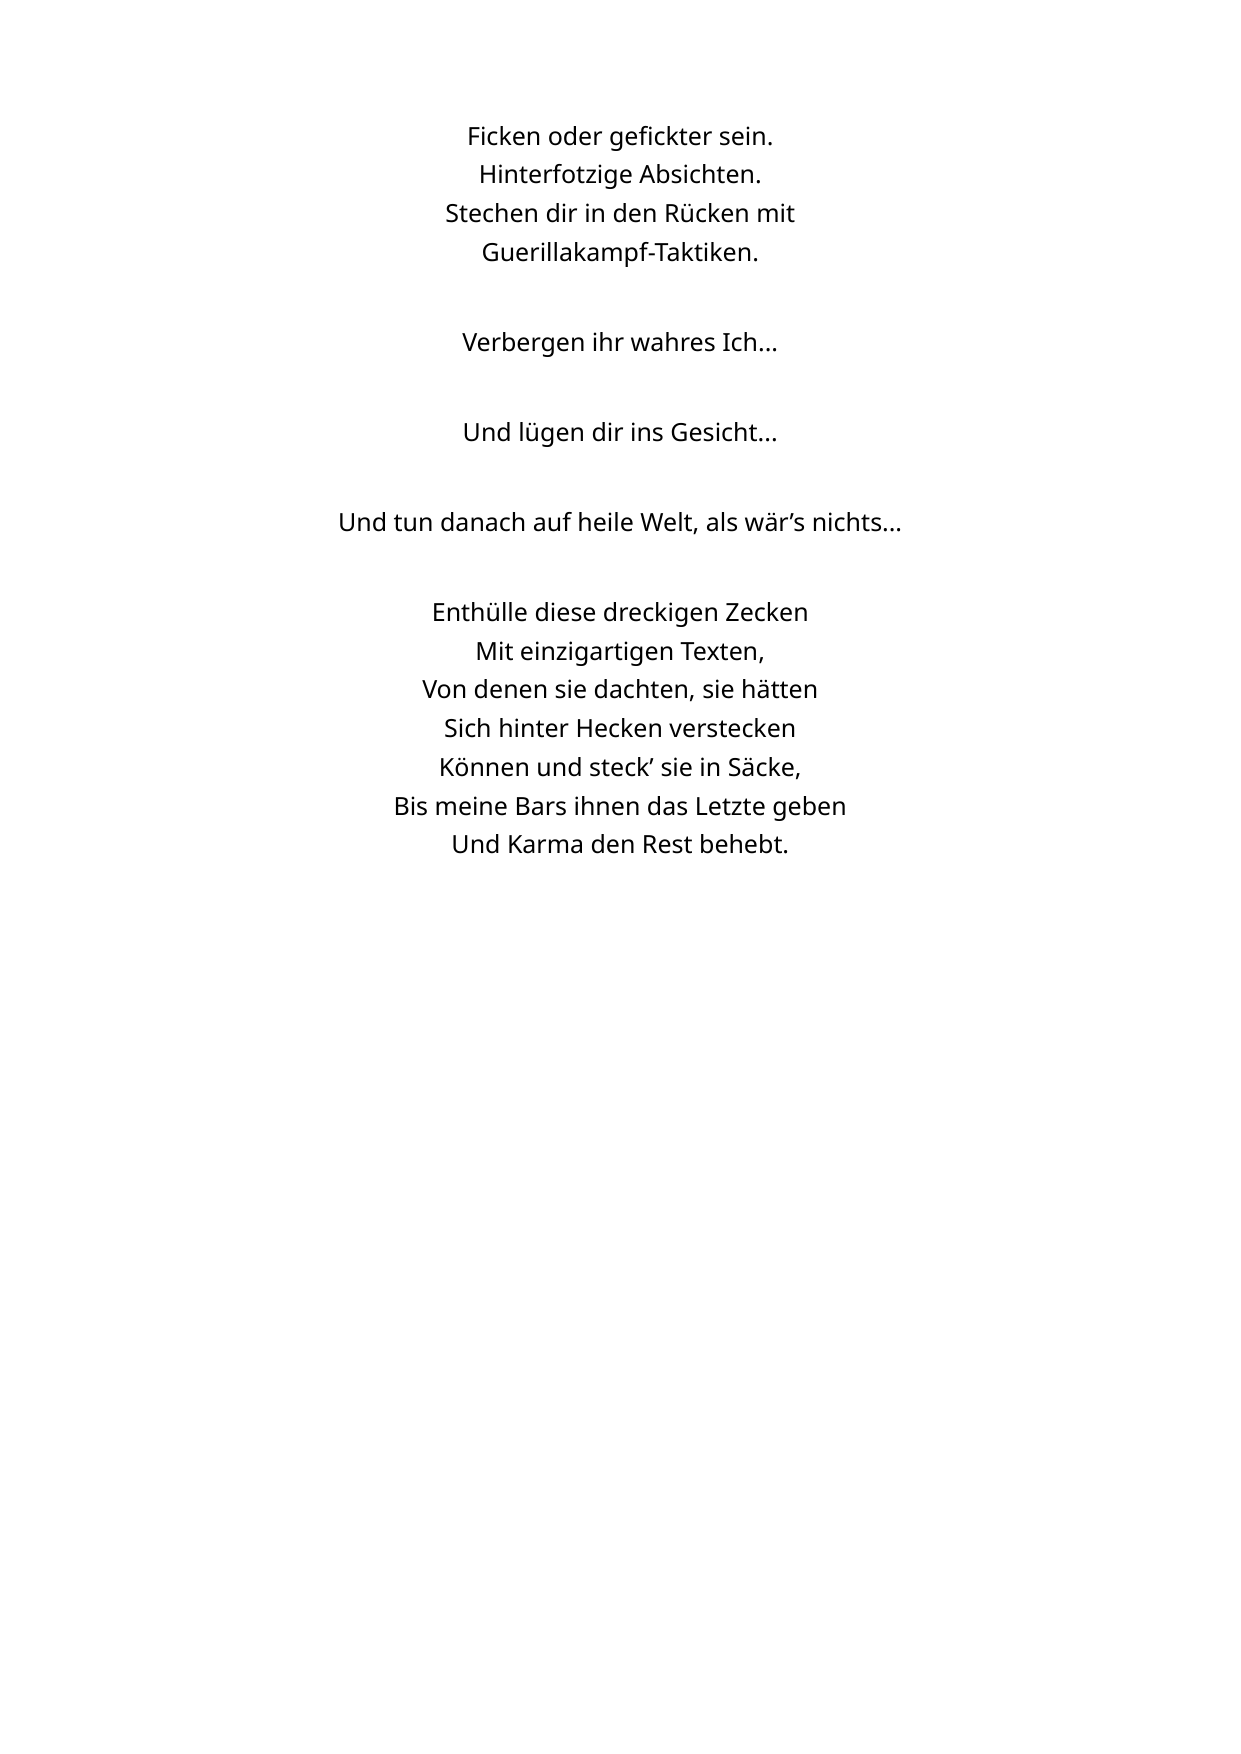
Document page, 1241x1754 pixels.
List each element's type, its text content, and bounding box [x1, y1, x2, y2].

text Und tun danach auf heile Welt, als wär’s nichts... [118, 504, 1122, 577]
text Und lügen dir ins Gesicht... [118, 414, 1122, 487]
text Verbergen ihr wahres Ich... [118, 324, 1122, 397]
text Enthülle diese dreckigen Zecken Mit einzigartigen Texten, Von denen sie dachten, sie hätten Sich hinter Hecken verstecken Können und steck’ sie in Säcke, Bis meine Bars ihnen das Letzte geben Und Karma den Rest behebt. [118, 594, 1122, 861]
text Ficken oder gefickter sein. Hinterfotzige Absichten. Stechen dir in den Rücken mit Guerillakampf-Taktiken. [118, 118, 1122, 307]
